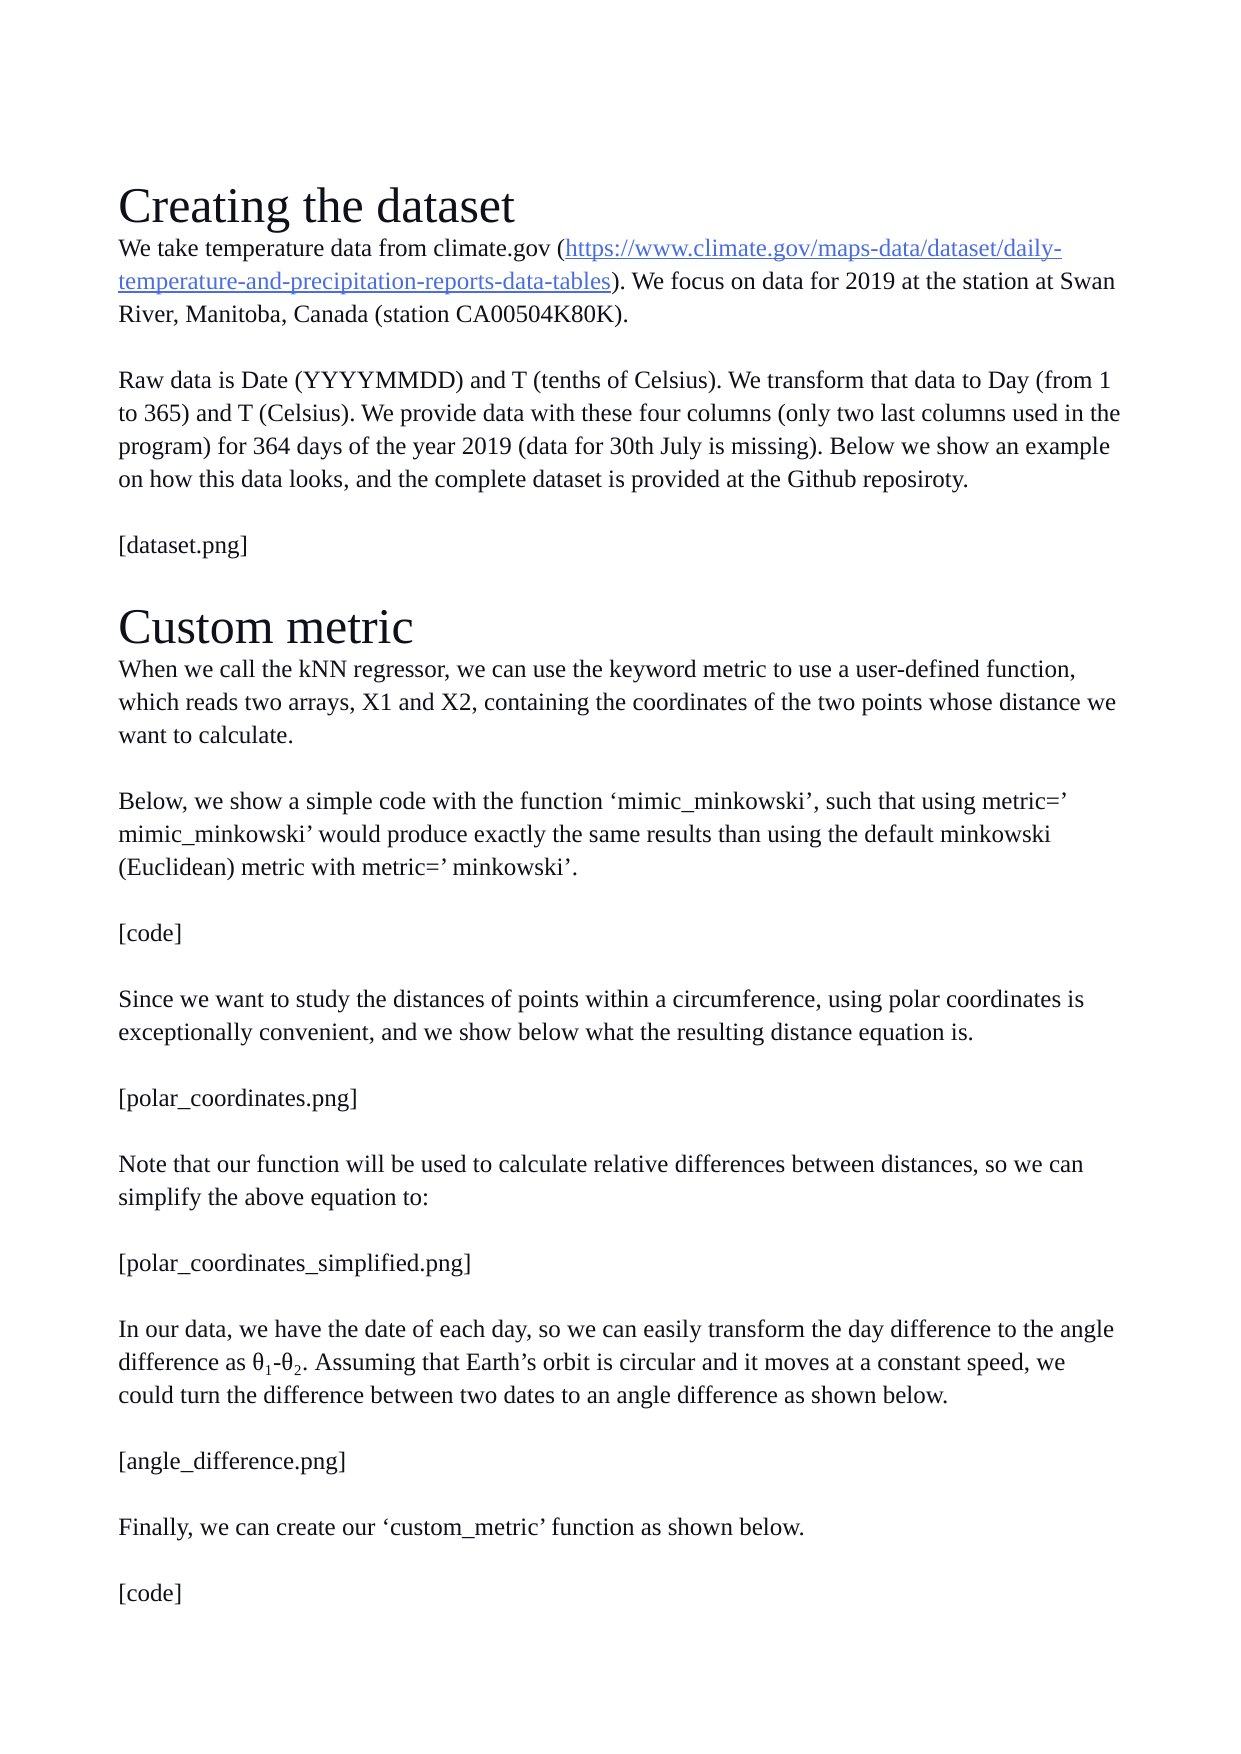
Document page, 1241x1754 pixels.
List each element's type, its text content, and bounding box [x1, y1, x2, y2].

text When we call the kNN regressor, we can use the keyword metric to use a user-defined function, which reads two arrays, X1 and X2, containing the coordinates of the two points whose distance we want to calculate. [118, 654, 1122, 749]
text [dataset.png] [118, 530, 1122, 559]
text We take temperature data from climate.gov (https://www.climate.gov/maps-data/dataset/daily-temperature-and-precipitation-reports-data-tables). We focus on data for 2019 at the station at Swan River, Manitoba, Canada (station CA00504K80K). [118, 233, 1122, 328]
subtitle Custom metric [118, 596, 1122, 654]
text [angle_difference.png] [118, 1446, 1122, 1475]
text Finally, we can create our ‘custom_metric’ function as shown below. [118, 1512, 1122, 1541]
text Below, we show a simple code with the function ‘mimic_minkowski’, such that using metric=’ mimic_minkowski’ would produce exactly the same results than using the default minkowski (Euclidean) metric with metric=’ minkowski’. [118, 786, 1122, 881]
subtitle Creating the dataset [118, 176, 1122, 233]
text In our data, we have the date of each day, so we can easily transform the day difference to the angle difference as θ₁-θ₂. Assuming that Earth’s orbit is circular and it moves at a constant speed, we could turn the difference between two dates to an angle difference as shown below. [118, 1314, 1122, 1409]
text Raw data is Date (YYYYMMDD) and T (tenths of Celsius). We transform that data to Day (from 1 to 365) and T (Celsius). We provide data with these four columns (only two last columns used in the program) for 364 days of the year 2019 (data for 30th July is missing). Below we show an example on how this data looks, and the complete dataset is provided at the Github reposiroty. [118, 365, 1122, 493]
text Since we want to study the distances of points within a circumference, using polar coordinates is exceptionally convenient, and we show below what the resulting distance equation is. [118, 984, 1122, 1046]
text [polar_coordinates_simplified.png] [118, 1248, 1122, 1277]
text [polar_coordinates.png] [118, 1083, 1122, 1112]
text [code] [118, 1578, 1122, 1607]
text Note that our function will be used to calculate relative differences between distances, so we can simplify the above equation to: [118, 1149, 1122, 1211]
text [code] [118, 918, 1122, 947]
